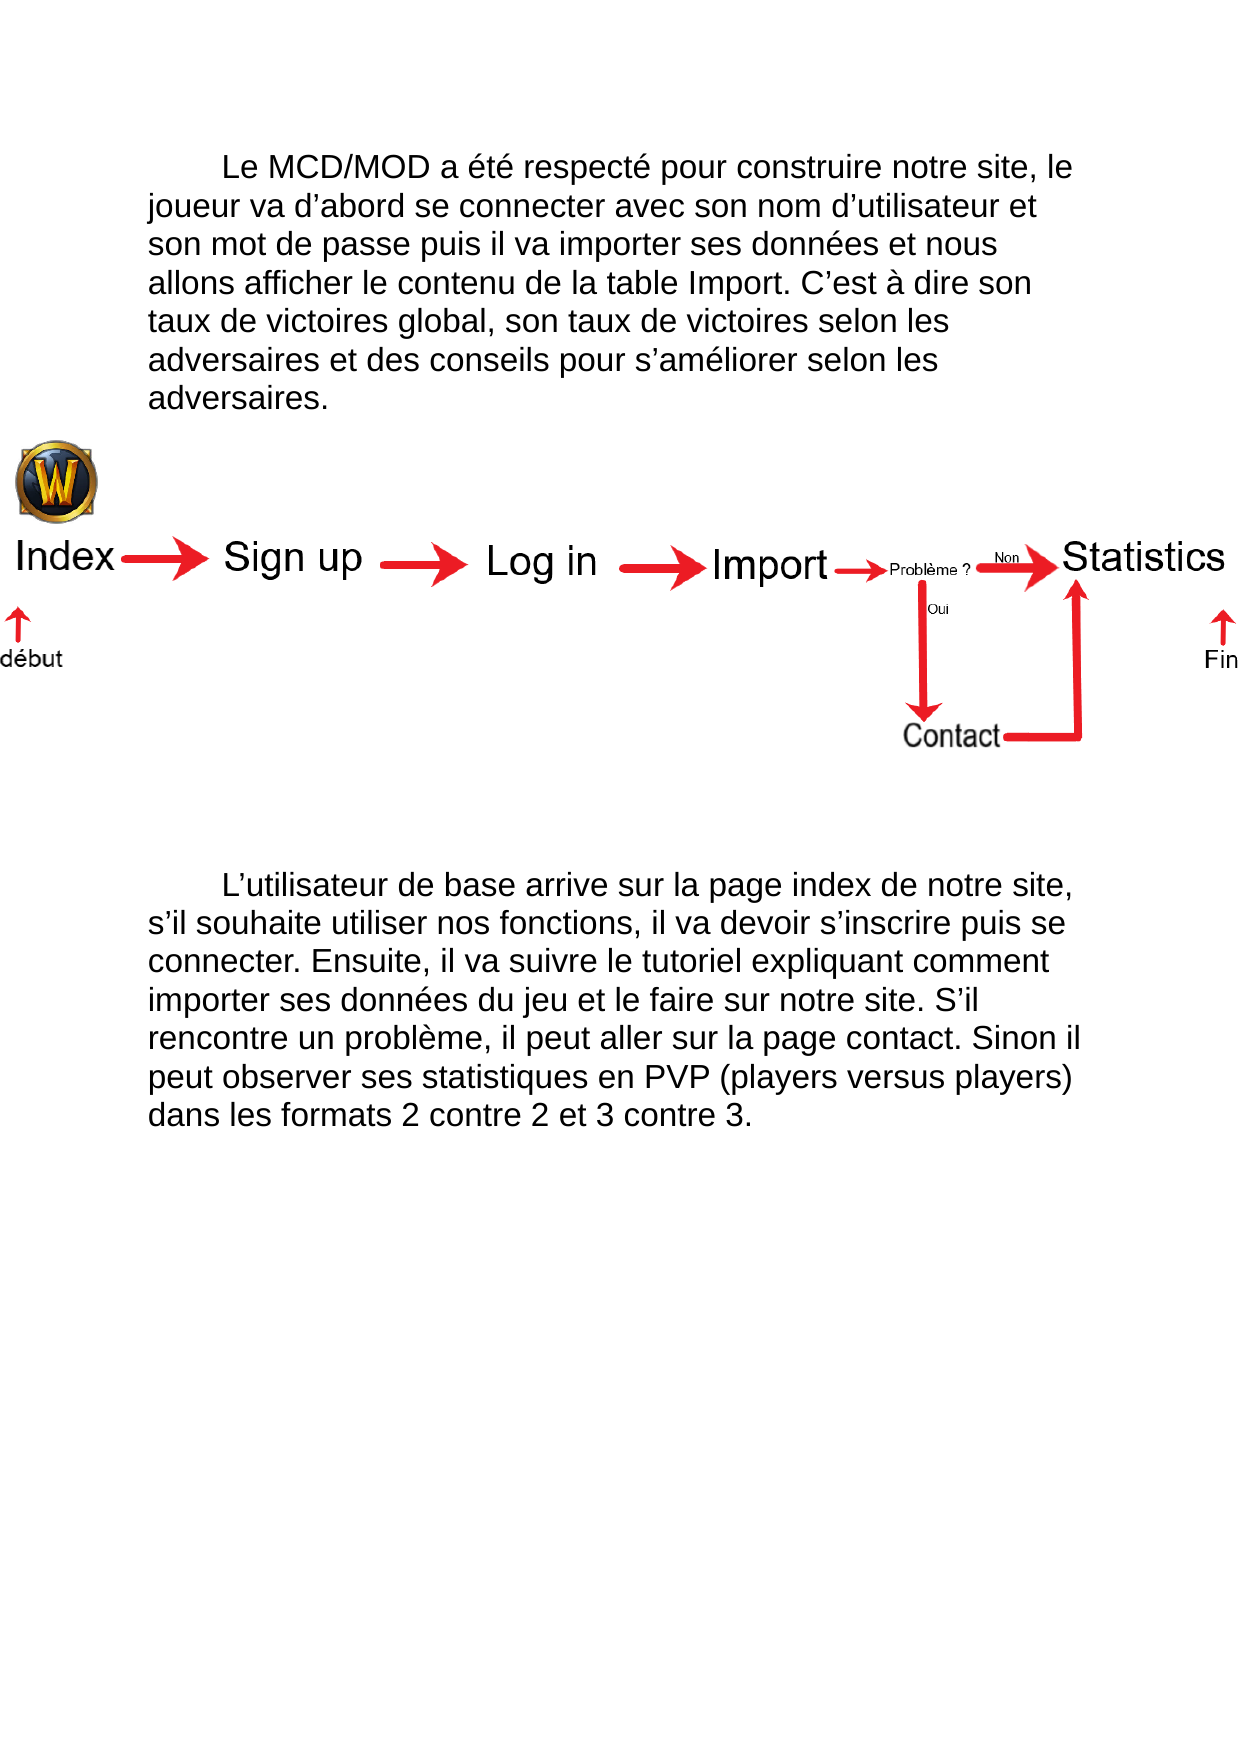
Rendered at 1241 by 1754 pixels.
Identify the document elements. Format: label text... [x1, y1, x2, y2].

text L’utilisateur de base arrive sur la page index de notre site, s’il souhaite utiliser nos fonctions, il va devoir s’inscrire puis se connecter. Ensuite, il va suivre le tutoriel expliquant comment importer ses données du jeu et le faire sur notre site. S’il rencontre un problème, il peut aller sur la page contact. Sinon il peut observer ses statistiques en PVP (players versus players) dans les formats 2 contre 2 et 3 contre 3. [148, 864, 1093, 1134]
text Le MCD/MOD a été respecté pour construire notre site, le joueur va d’abord se connecter avec son nom d’utilisateur et son mot de passe puis il va importer ses données et nous allons afficher le contenu de la table Import. C’est à dire son taux de victoires global, son taux de victoires selon les adversaires et des conseils pour s’améliorer selon les adversaires. [148, 148, 1093, 417]
